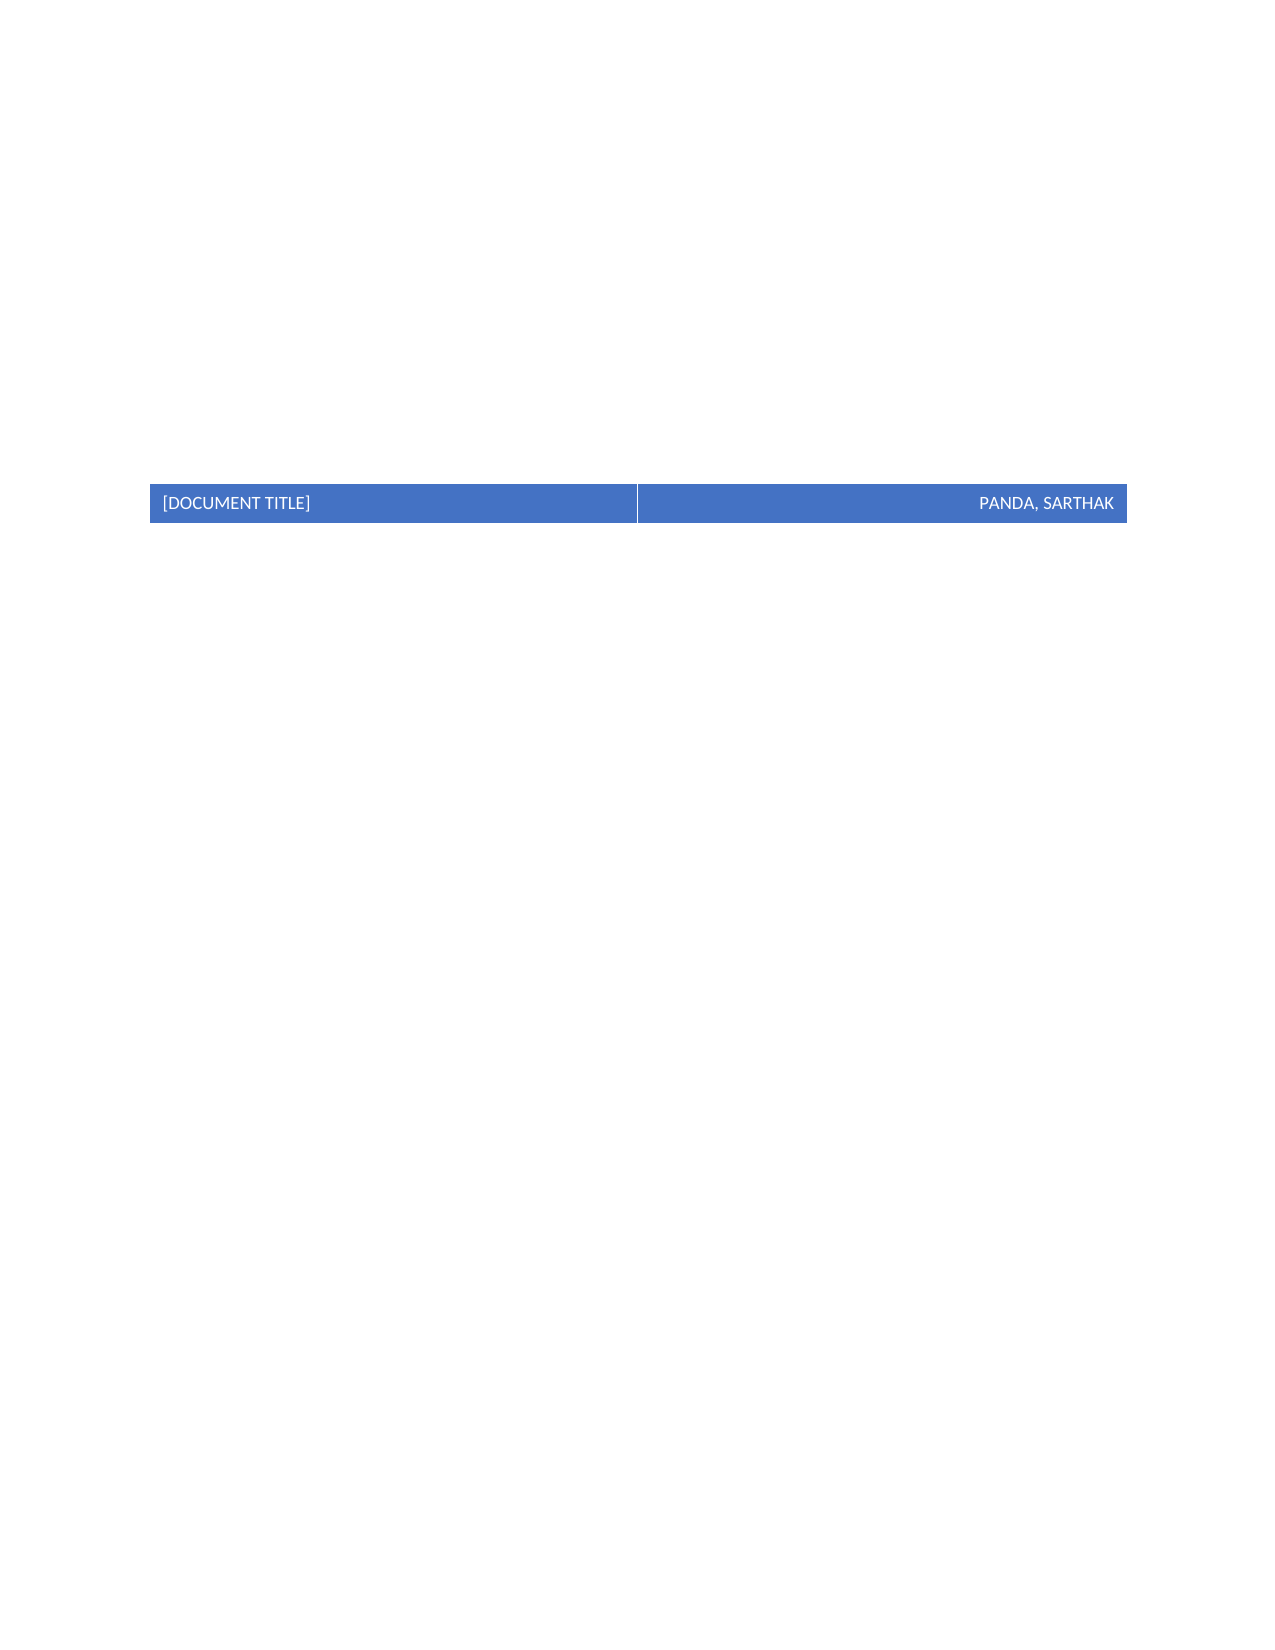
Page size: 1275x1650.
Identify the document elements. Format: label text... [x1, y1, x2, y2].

table_header [DOCUMENT TITLE] [150, 484, 637, 514]
table_cell [150, 514, 637, 523]
table_header PANDA, SARTHAK [638, 484, 1127, 514]
table_cell [638, 514, 1127, 523]
